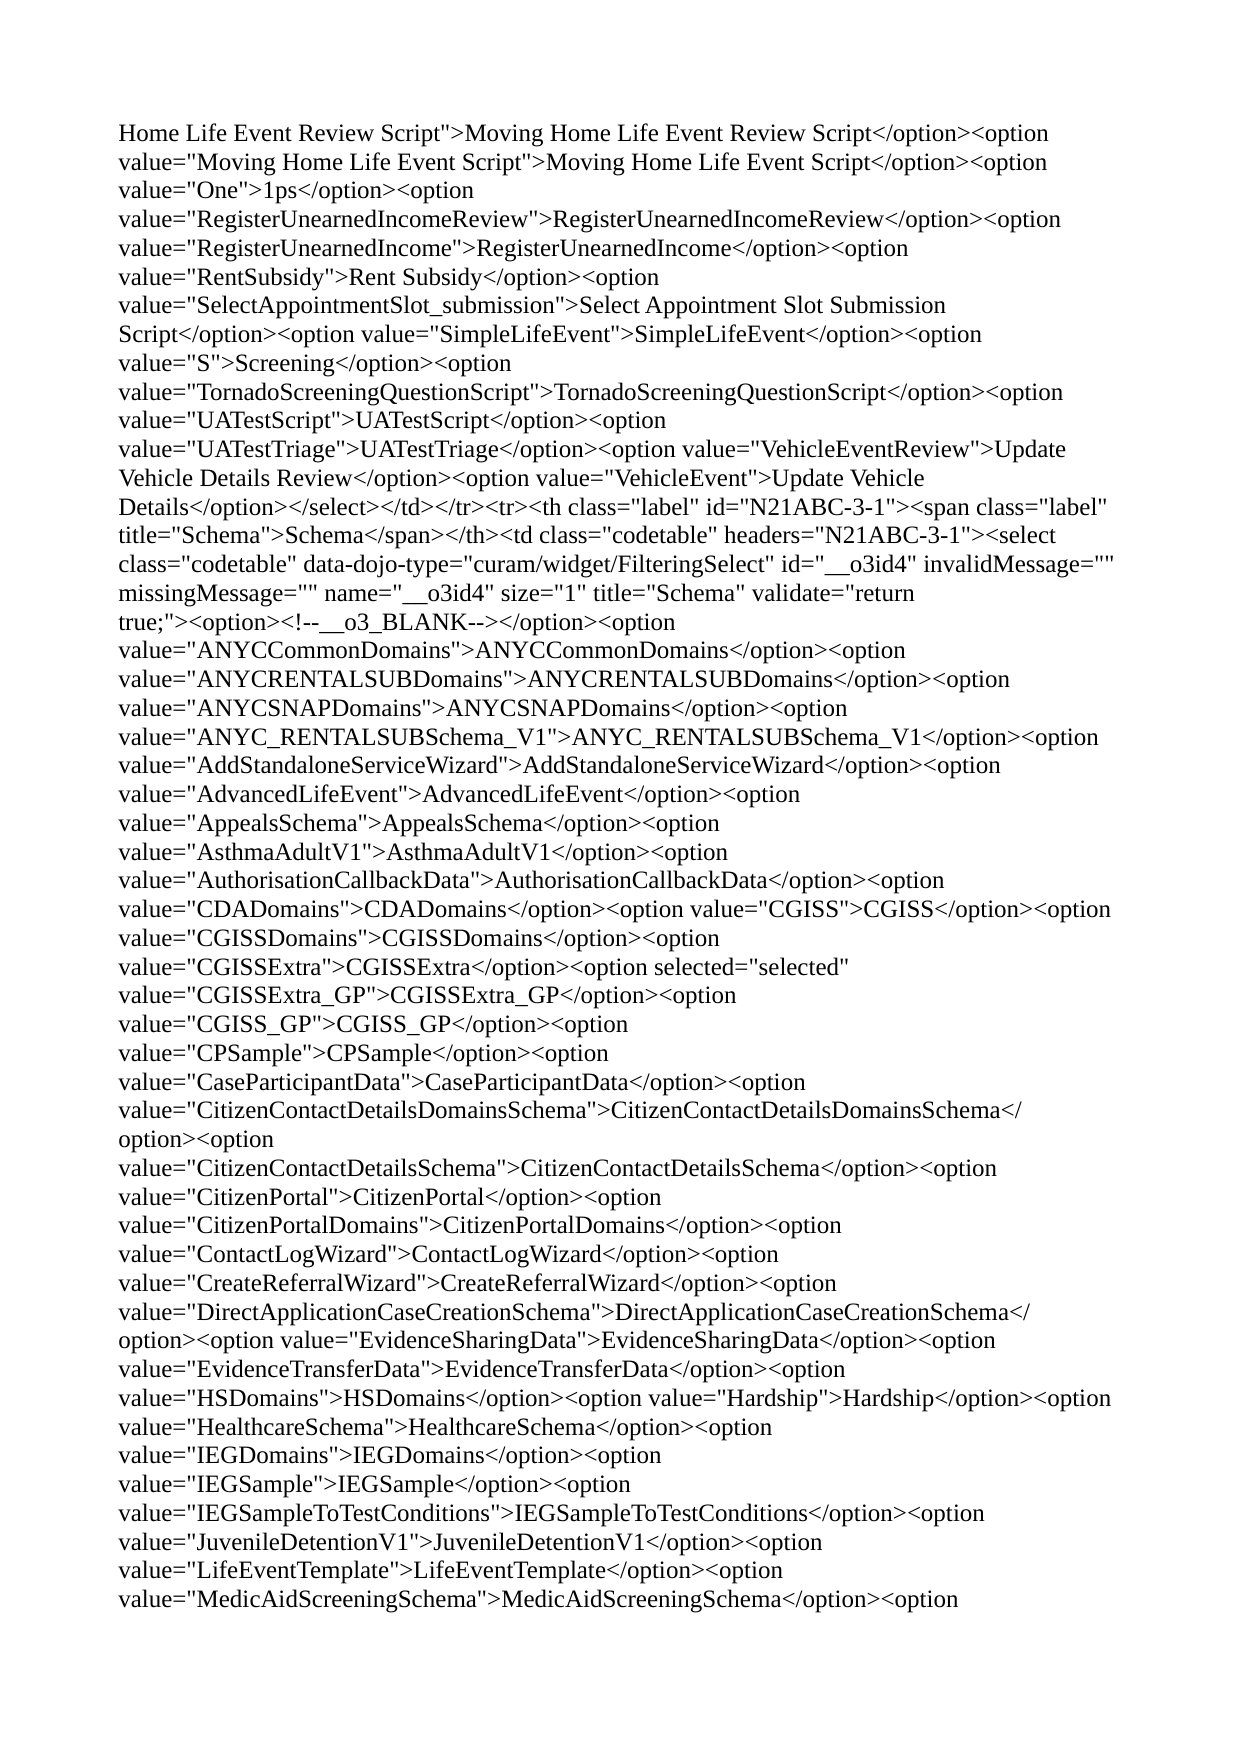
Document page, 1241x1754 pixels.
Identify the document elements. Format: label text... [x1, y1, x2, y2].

text Home Life Event Review Script">Moving Home Life Event Review Script</option><option value="Moving Home Life Event Script">Moving Home Life Event Script</option><option value="One">1ps</option><option value="RegisterUnearnedIncomeReview">RegisterUnearnedIncomeReview</option><option value="RegisterUnearnedIncome">RegisterUnearnedIncome</option><option value="RentSubsidy">Rent Subsidy</option><option value="SelectAppointmentSlot_submission">Select Appointment Slot Submission Script</option><option value="SimpleLifeEvent">SimpleLifeEvent</option><option value="S">Screening</option><option value="TornadoScreeningQuestionScript">TornadoScreeningQuestionScript</option><option value="UATestScript">UATestScript</option><option value="UATestTriage">UATestTriage</option><option value="VehicleEventReview">Update Vehicle Details Review</option><option value="VehicleEvent">Update Vehicle Details</option></select></td></tr><tr><th class="label" id="N21ABC-3-1"><span class="label" title="Schema">Schema</span></th><td class="codetable" headers="N21ABC-3-1"><select class="codetable" data-dojo-type="curam/widget/FilteringSelect" id="__o3id4" invalidMessage="" missingMessage="" name="__o3id4" size="1" title="Schema" validate="return true;"><option><!--__o3_BLANK--></option><option value="ANYCCommonDomains">ANYCCommonDomains</option><option value="ANYCRENTALSUBDomains">ANYCRENTALSUBDomains</option><option value="ANYCSNAPDomains">ANYCSNAPDomains</option><option value="ANYC_RENTALSUBSchema_V1">ANYC_RENTALSUBSchema_V1</option><option value="AddStandaloneServiceWizard">AddStandaloneServiceWizard</option><option value="AdvancedLifeEvent">AdvancedLifeEvent</option><option value="AppealsSchema">AppealsSchema</option><option value="AsthmaAdultV1">AsthmaAdultV1</option><option value="AuthorisationCallbackData">AuthorisationCallbackData</option><option value="CDADomains">CDADomains</option><option value="CGISS">CGISS</option><option value="CGISSDomains">CGISSDomains</option><option value="CGISSExtra">CGISSExtra</option><option selected="selected" value="CGISSExtra_GP">CGISSExtra_GP</option><option value="CGISS_GP">CGISS_GP</option><option value="CPSample">CPSample</option><option value="CaseParticipantData">CaseParticipantData</option><option value="CitizenContactDetailsDomainsSchema">CitizenContactDetailsDomainsSchema</option><option value="CitizenContactDetailsSchema">CitizenContactDetailsSchema</option><option value="CitizenPortal">CitizenPortal</option><option value="CitizenPortalDomains">CitizenPortalDomains</option><option value="ContactLogWizard">ContactLogWizard</option><option value="CreateReferralWizard">CreateReferralWizard</option><option value="DirectApplicationCaseCreationSchema">DirectApplicationCaseCreationSchema</option><option value="EvidenceSharingData">EvidenceSharingData</option><option value="EvidenceTransferData">EvidenceTransferData</option><option value="HSDomains">HSDomains</option><option value="Hardship">Hardship</option><option value="HealthcareSchema">HealthcareSchema</option><option value="IEGDomains">IEGDomains</option><option value="IEGSample">IEGSample</option><option value="IEGSampleToTestConditions">IEGSampleToTestConditions</option><option value="JuvenileDetentionV1">JuvenileDetentionV1</option><option value="LifeEventTemplate">LifeEventTemplate</option><option value="MedicAidScreeningSchema">MedicAidScreeningSchema</option><option [118, 118, 1122, 1613]
